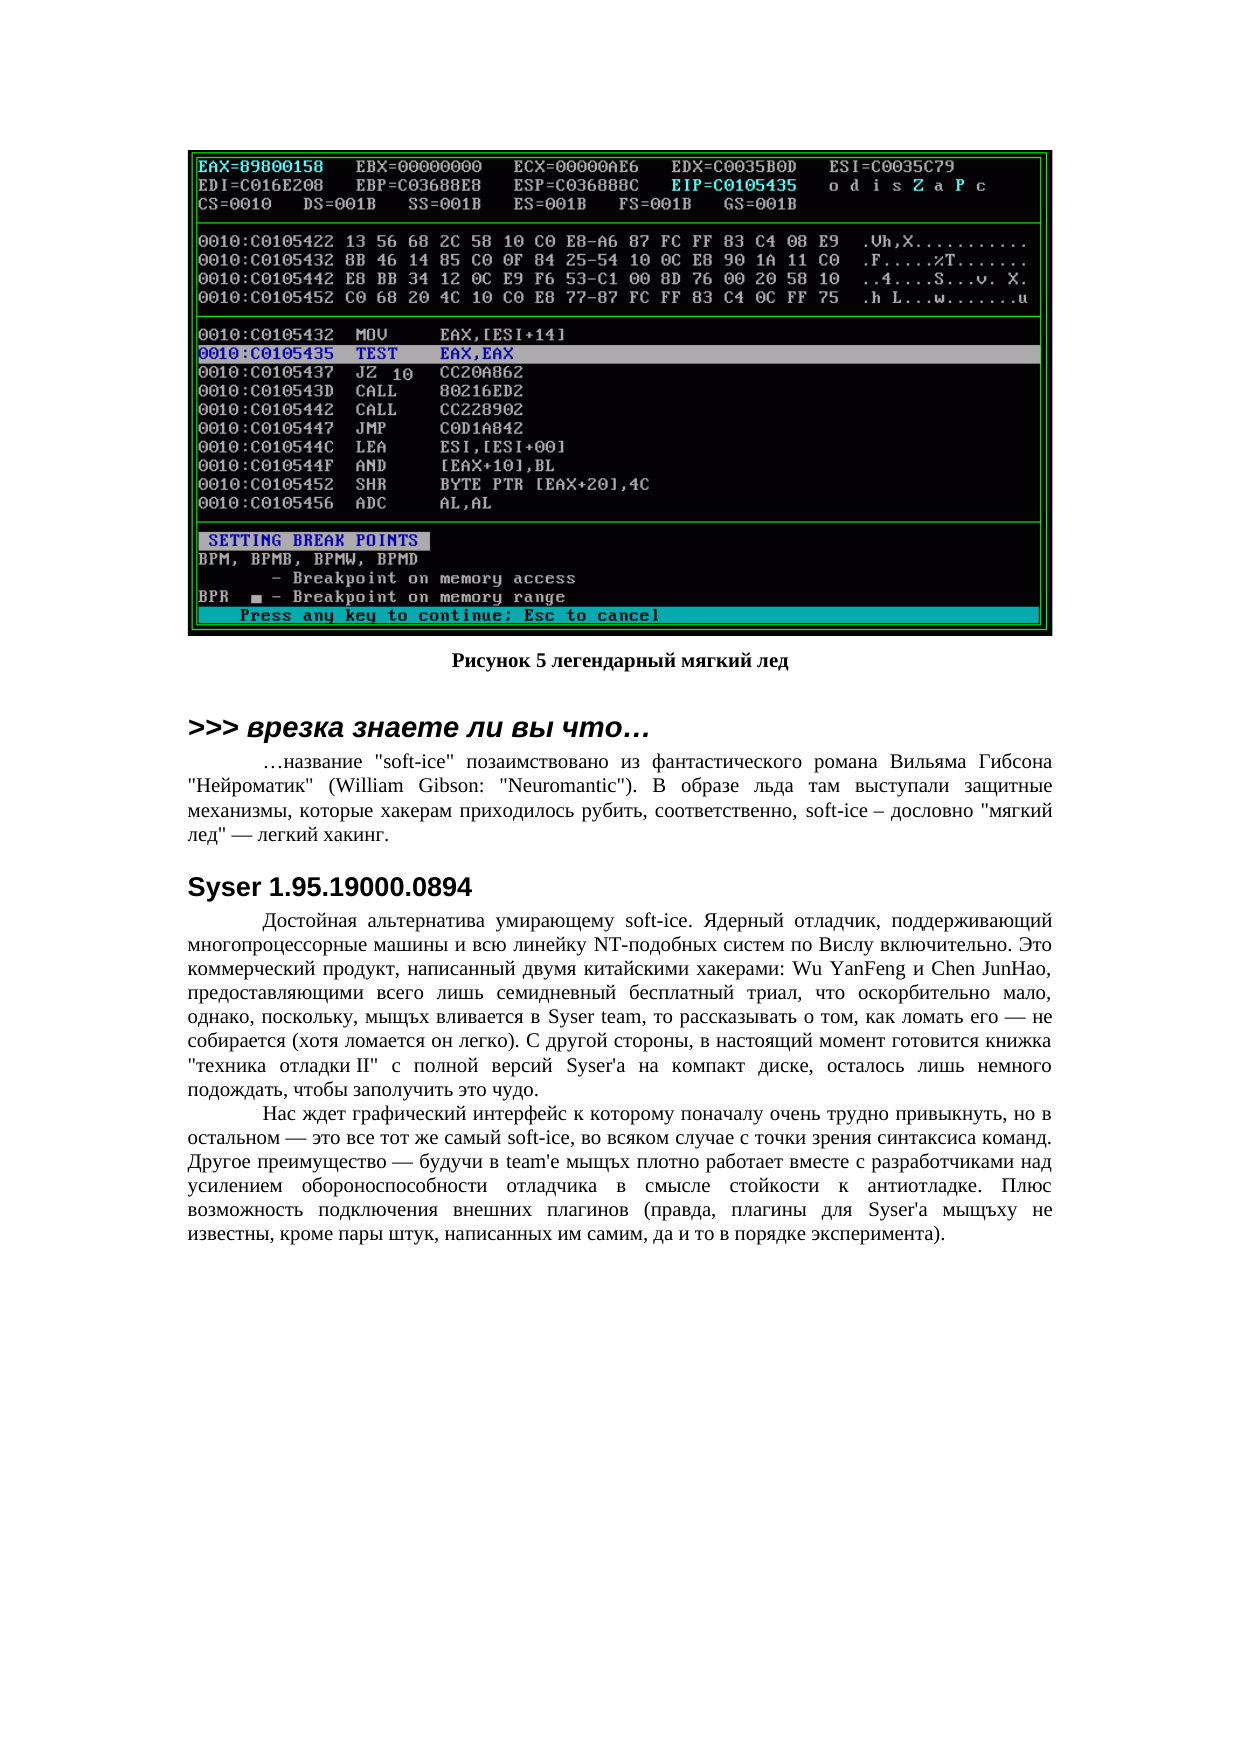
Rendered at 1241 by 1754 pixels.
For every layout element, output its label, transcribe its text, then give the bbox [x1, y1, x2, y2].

picture [187, 150, 1053, 636]
subtitle Syser 1.95.19000.0894 [187, 871, 1053, 902]
subtitle >>> врезка знаете ли вы что… [187, 709, 1053, 743]
text Достойная альтернатива умирающему soft-ice. Ядерный отладчик, поддерживающий многопроцессорные машины и всю линейку NT-подобных систем по Вислу включительно. Это коммерческий продукт, написанный двумя китайскими хакерами: Wu YanFeng и Chen JunHao, предоставляющими всего лишь семидневный бесплатный триал, что оскорбительно мало, однако, поскольку, мыщъх вливается в Syser team, то рассказывать о том, как ломать его — не собирается (хотя ломается он легко). С другой стороны, в настоящий момент готовится книжка "техника отладки II" с полной версий Syser'а на компакт диске, осталось лишь немного подождать, чтобы заполучить это чудо. [187, 908, 1053, 1101]
text Рисунок 5 легендарный мягкий лед [187, 648, 1053, 672]
text …название "soft-ice" позаимствовано из фантастического романа Вильяма Гибсона "Нейроматик" (William Gibson: "Neuromantic"). В образе льда там выступали защитные механизмы, которые хакерам приходилось рубить, соответственно, soft-ice – дословно "мягкий лед" — легкий хакинг. [187, 749, 1053, 846]
text Нас ждет графический интерфейс к которому поначалу очень трудно привыкнуть, но в остальном — это все тот же самый soft-ice, во всяком случае с точки зрения синтаксиса команд. Другое преимущество — будучи в team'е мыщъх плотно работает вместе с разработчиками над усилением обороноспособности отладчика в смысле стойкости к антиотладке. Плюс возможность подключения внешних плагинов (правда, плагины для Syser'а мыщъху не известны, кроме пары штук, написанных им самим, да и то в порядке эксперимента). [187, 1101, 1053, 1245]
